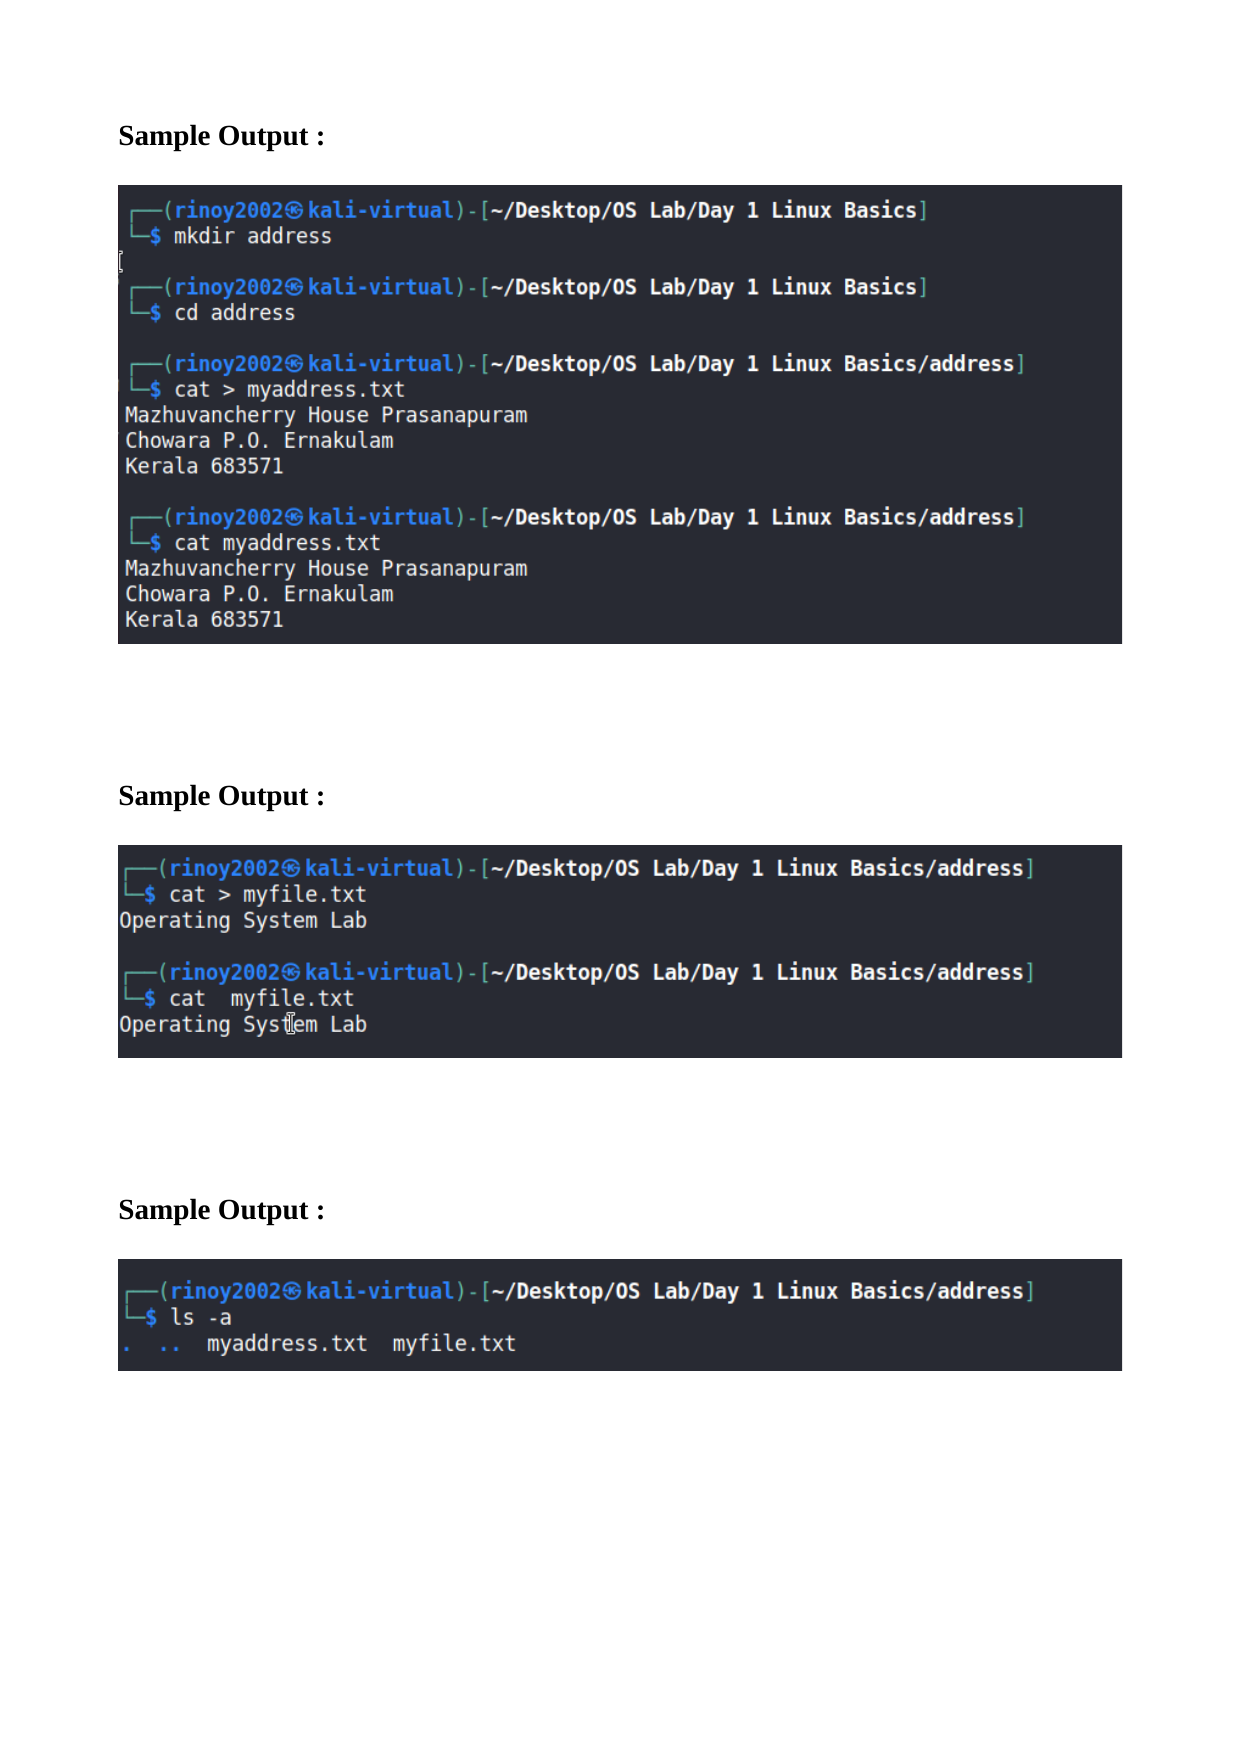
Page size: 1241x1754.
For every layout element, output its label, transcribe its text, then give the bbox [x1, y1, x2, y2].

text Sample Output : [118, 118, 1122, 152]
picture [118, 1259, 1123, 1371]
picture [118, 845, 1123, 1058]
text Sample Output : [118, 778, 1122, 812]
picture [118, 185, 1123, 644]
text Sample Output : [118, 1192, 1122, 1226]
